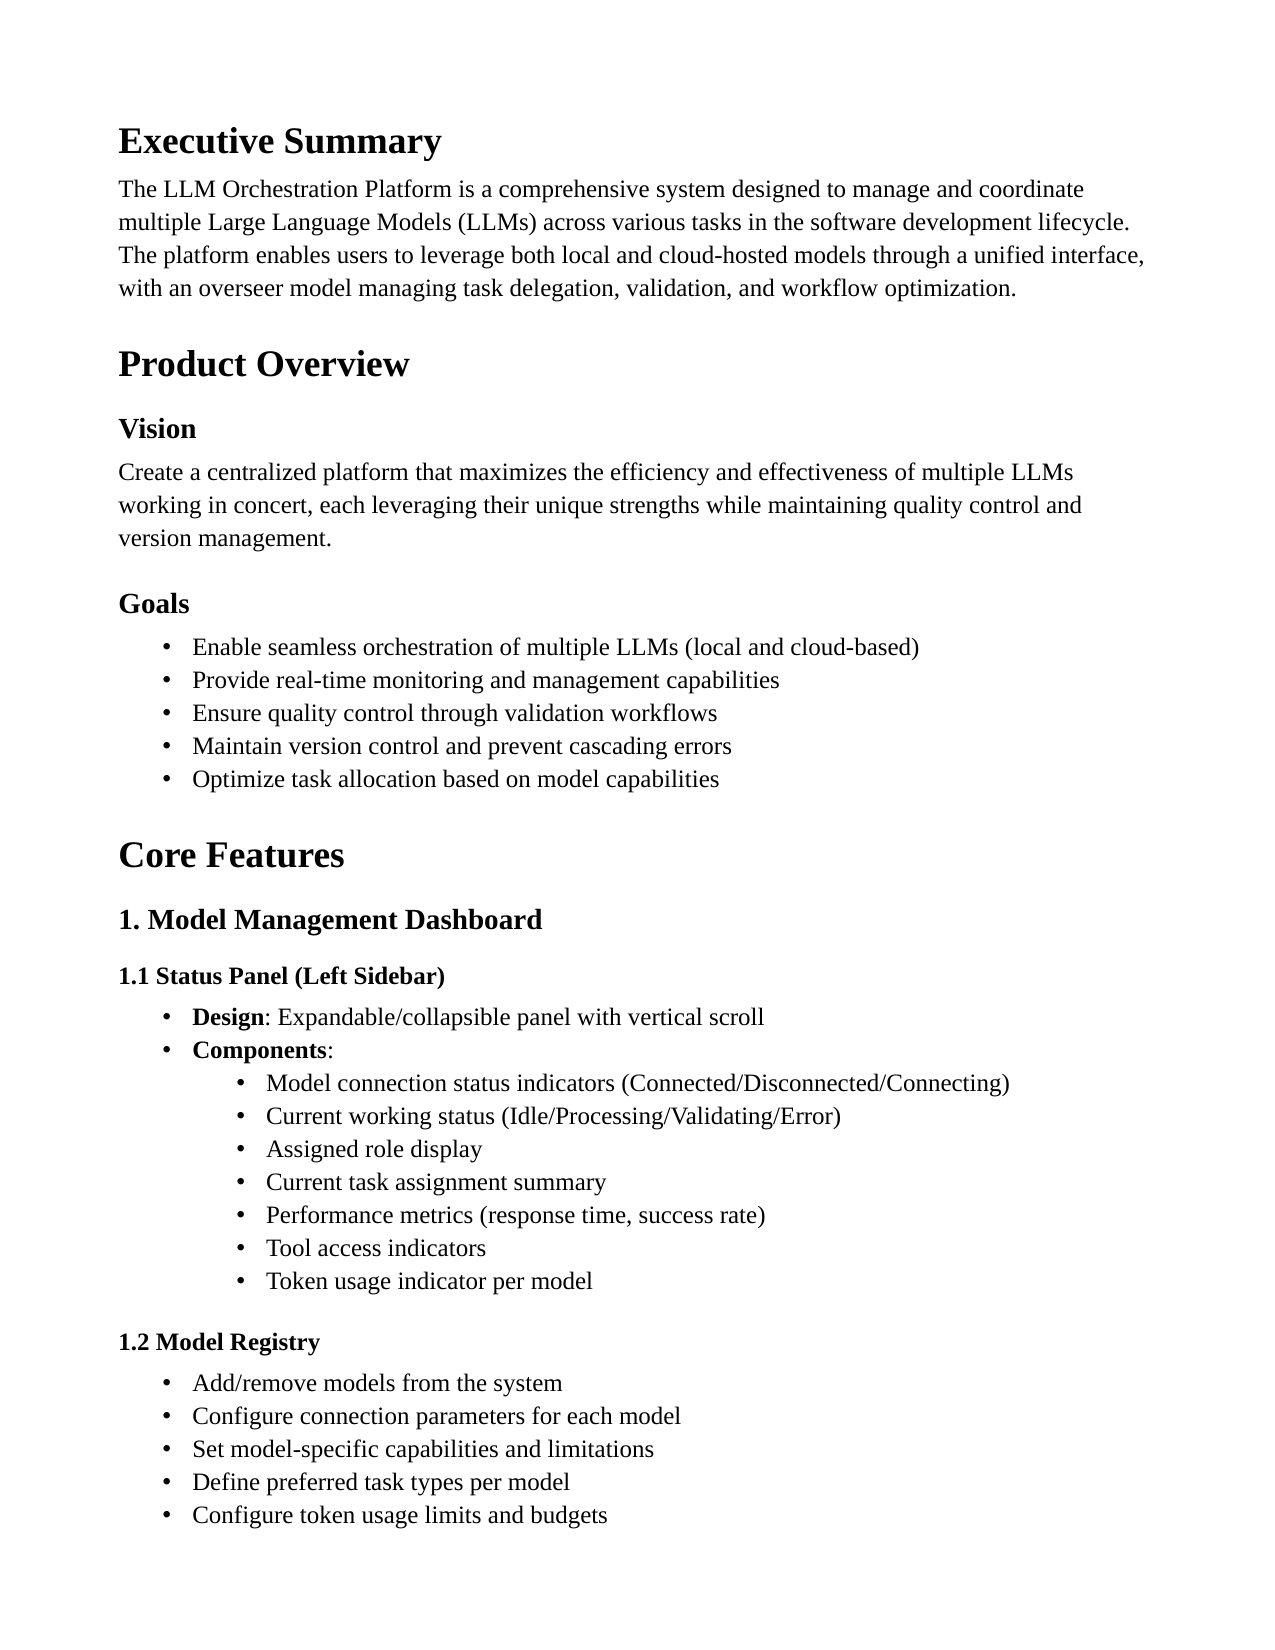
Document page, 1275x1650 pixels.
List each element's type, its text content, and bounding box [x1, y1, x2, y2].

list Performance metrics (response time, success rate) [236, 1200, 1157, 1229]
list Configure connection parameters for each model [162, 1401, 1157, 1429]
list Maintain version control and prevent cascading errors [162, 731, 1157, 759]
list Set model-specific capabilities and limitations [162, 1434, 1157, 1463]
list Configure token usage limits and budgets [162, 1500, 1157, 1529]
subtitle Goals [118, 586, 1157, 619]
list Model connection status indicators (Connected/Disconnected/Connecting) [236, 1068, 1157, 1097]
subtitle 1. Model Management Dashboard [118, 902, 1157, 936]
list Assigned role display [236, 1134, 1157, 1163]
list Current task assignment summary [236, 1167, 1157, 1196]
list Design: Expandable/collapsible panel with vertical scroll [162, 1002, 1157, 1031]
subtitle Vision [118, 411, 1157, 445]
subtitle 1.1 Status Panel (Left Sidebar) [118, 961, 1157, 990]
subtitle 1.2 Model Registry [118, 1327, 1157, 1355]
list Tool access indicators [236, 1233, 1157, 1262]
subtitle Executive Summary [118, 118, 1157, 161]
list Components: [162, 1035, 1157, 1064]
subtitle Product Overview [118, 341, 1157, 384]
list Enable seamless orchestration of multiple LLMs (local and cloud-based) [162, 632, 1157, 661]
list Current working status (Idle/Processing/Validating/Error) [236, 1101, 1157, 1130]
subtitle Core Features [118, 832, 1157, 875]
list Ensure quality control through validation workflows [162, 698, 1157, 727]
list Optimize task allocation based on model capabilities [162, 764, 1157, 793]
text The LLM Orchestration Platform is a comprehensive system designed to manage and coordinate multiple Large Language Models (LLMs) across various tasks in the software development lifecycle. The platform enables users to leverage both local and cloud-hosted models through a unified interface, with an overseer model managing task delegation, validation, and workflow optimization. [118, 174, 1157, 302]
list Add/remove models from the system [162, 1368, 1157, 1397]
text Create a centralized platform that maximizes the efficiency and effectiveness of multiple LLMs working in concert, each leveraging their unique strengths while maintaining quality control and version management. [118, 457, 1157, 552]
list Provide real-time monitoring and management capabilities [162, 665, 1157, 693]
list Token usage indicator per model [236, 1266, 1157, 1295]
list Define preferred task types per model [162, 1467, 1157, 1496]
